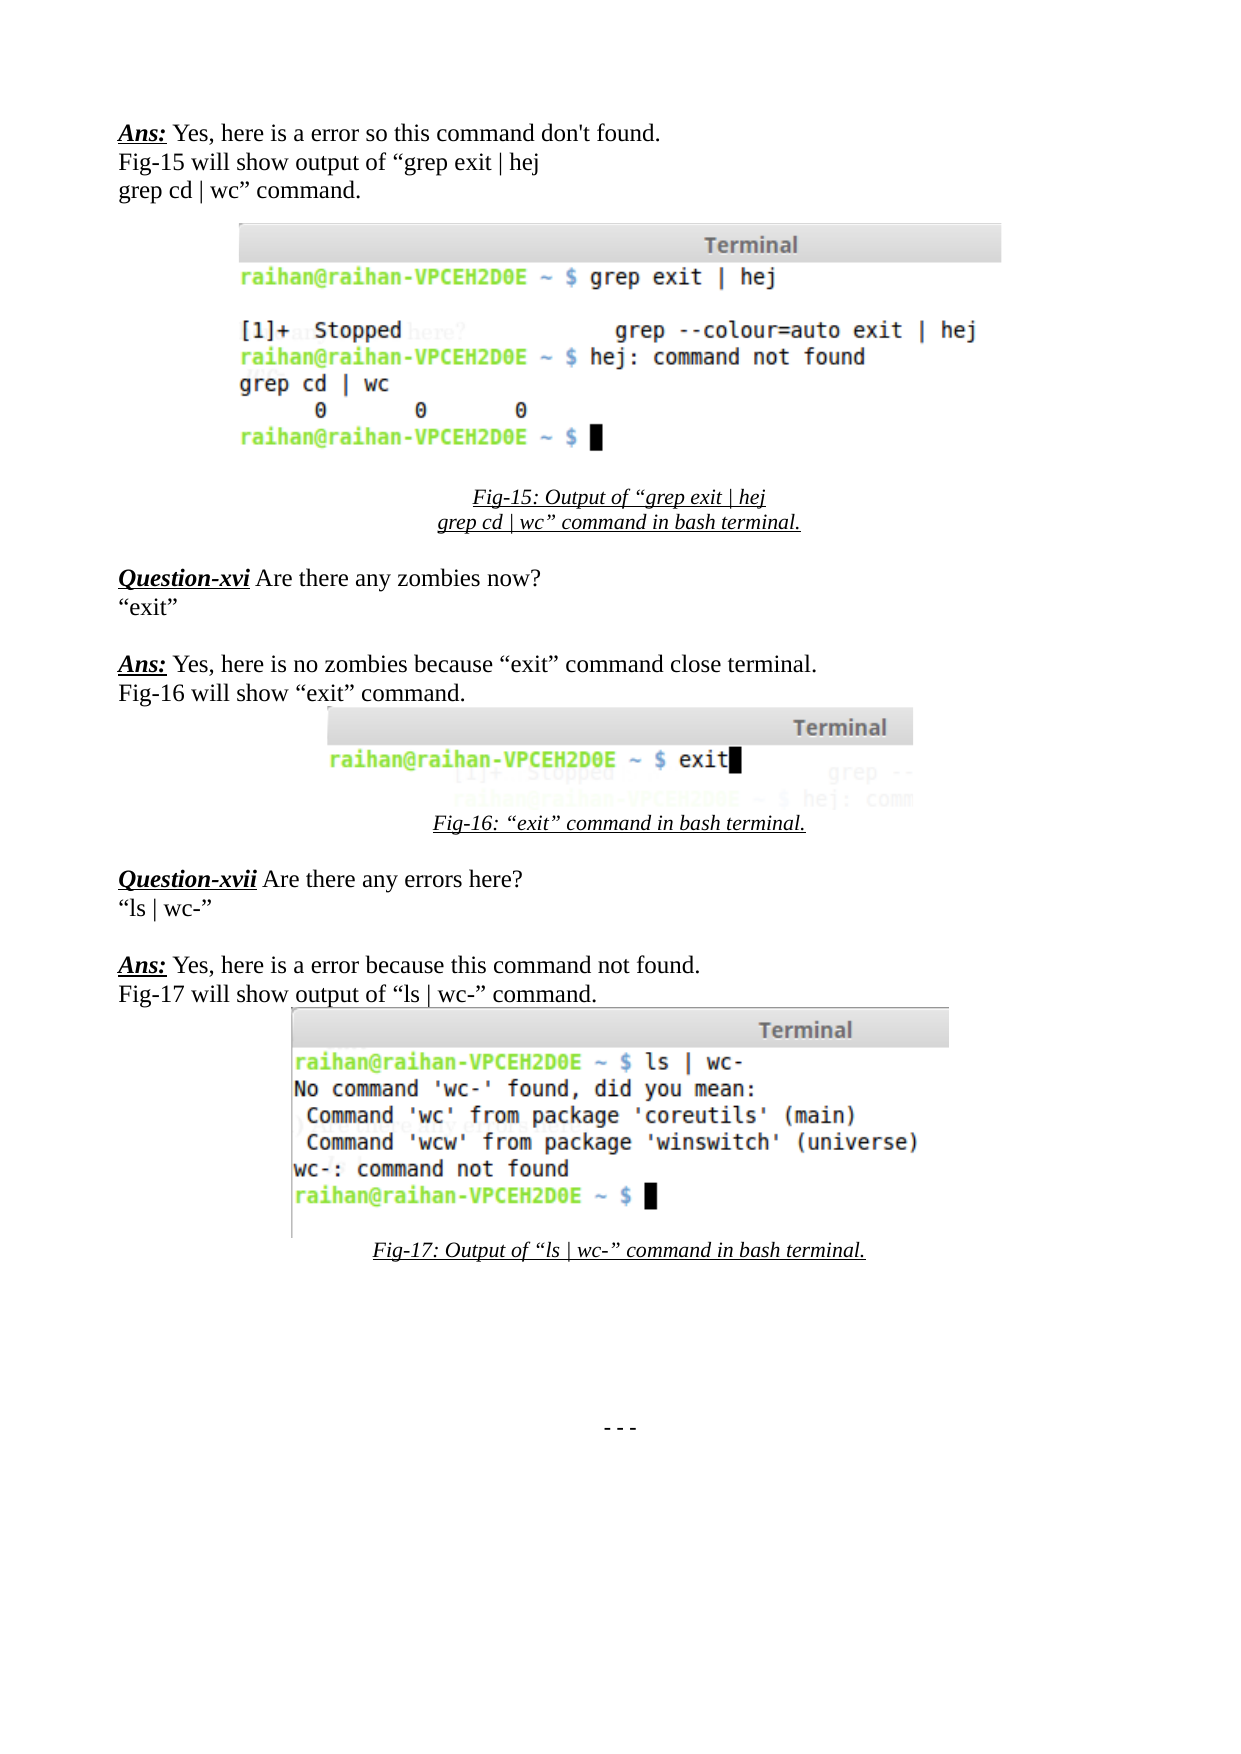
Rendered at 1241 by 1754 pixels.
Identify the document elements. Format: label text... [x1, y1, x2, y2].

text Question-xvi Are there any zombies now? [118, 563, 1122, 592]
text grep cd | wc” command in bash terminal. [118, 509, 1122, 534]
text Fig-17 will show output of “ls | wc-” command. [118, 979, 1122, 1008]
text Fig-15: Output of “grep exit | hej [118, 204, 1122, 509]
text Fig-16 will show “exit” command. [118, 678, 1122, 707]
picture [327, 706, 914, 810]
text grep cd | wc” command. [118, 176, 1122, 204]
text Fig-17: Output of “ls | wc-” command in bash terminal. [118, 1008, 1122, 1263]
text “exit” [118, 592, 1122, 621]
text Question-xvii Are there any errors here? [118, 864, 1122, 893]
picture [291, 1007, 949, 1238]
picture [238, 223, 1002, 484]
text “ls | wc-” [118, 893, 1122, 921]
text - - - [118, 1414, 1122, 1439]
text Ans: Yes, here is no zombies because “exit” command close terminal. [118, 649, 1122, 678]
text Ans: Yes, here is a error because this command not found. [118, 950, 1122, 979]
text Fig-16: “exit” command in bash terminal. [118, 707, 1122, 835]
text Ans: Yes, here is a error so this command don't found. [118, 118, 1122, 147]
text Fig-15 will show output of “grep exit | hej [118, 147, 1122, 176]
